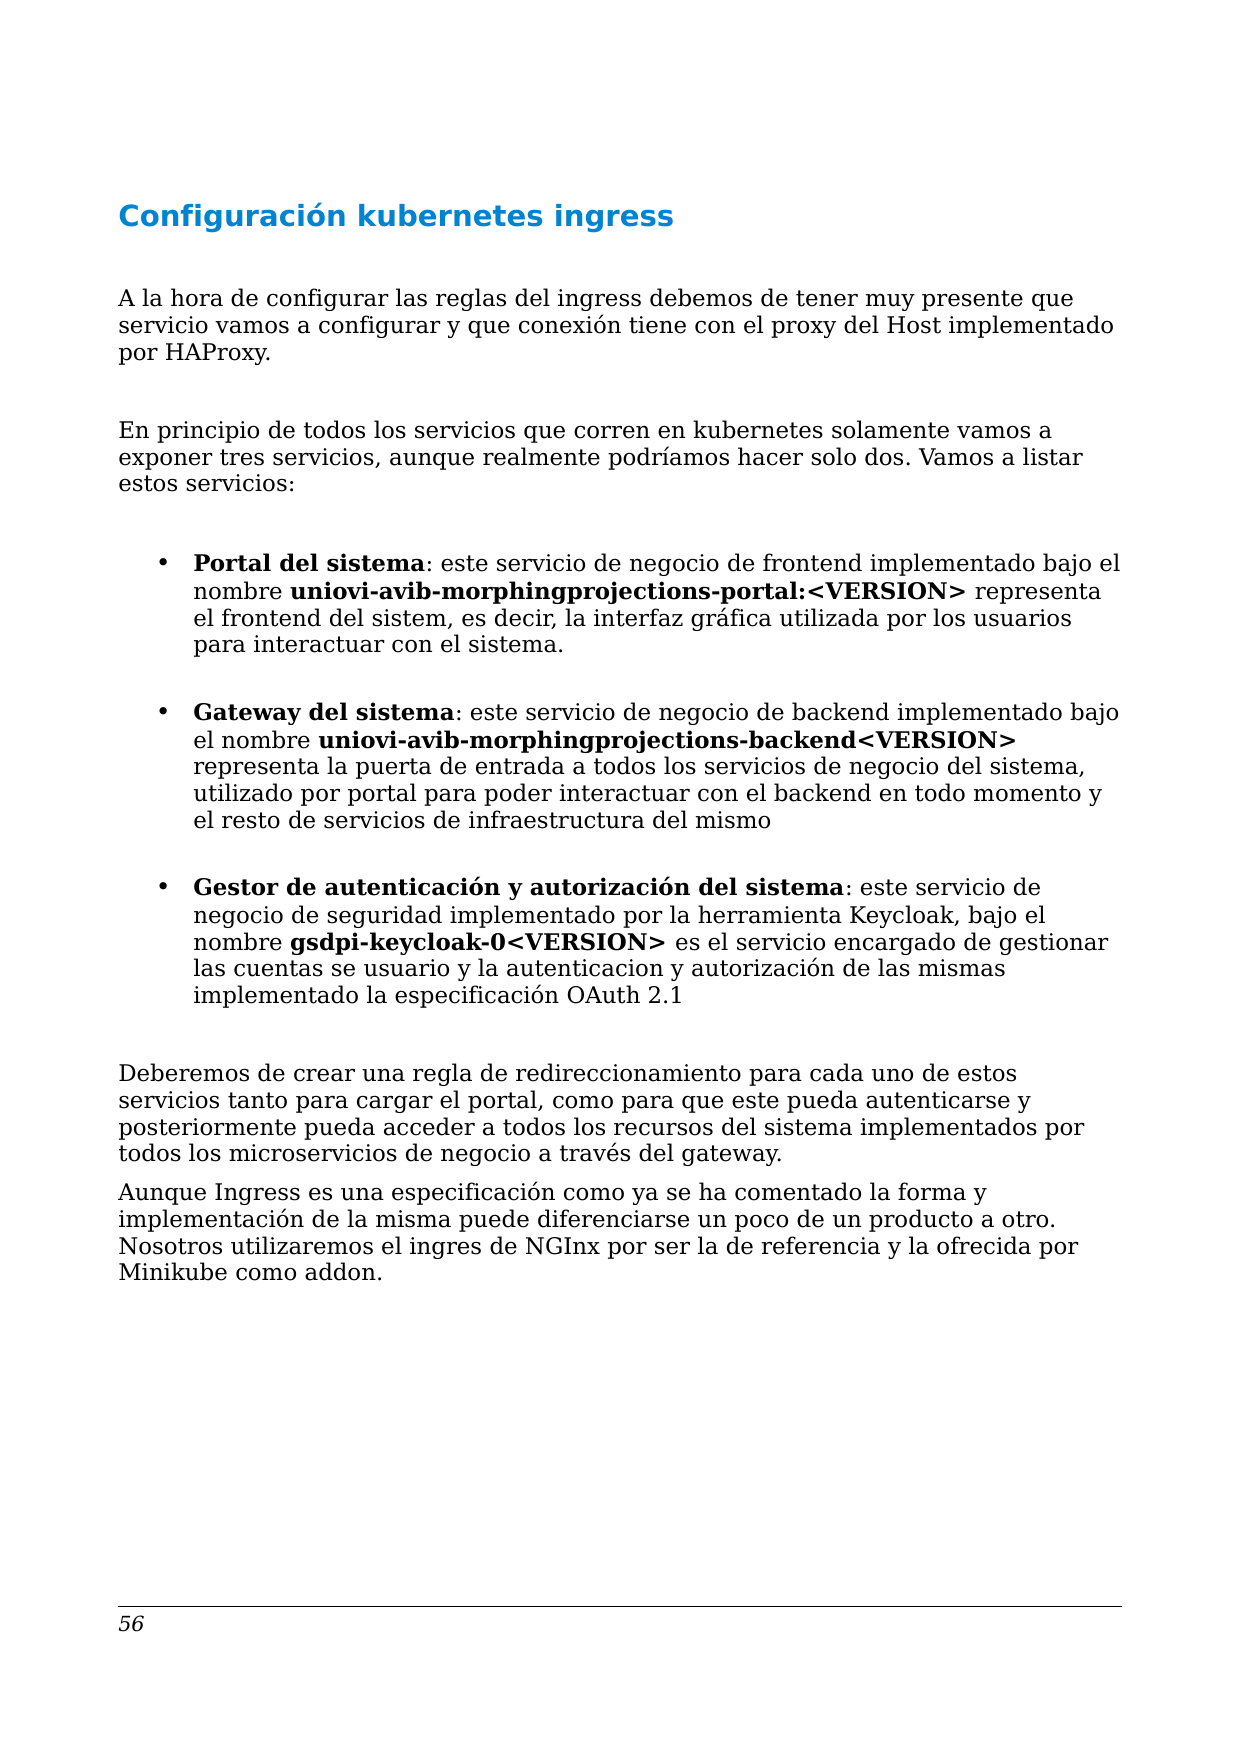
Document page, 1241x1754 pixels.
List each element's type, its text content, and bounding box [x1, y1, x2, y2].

text Deberemos de crear una regla de redireccionamiento para cada uno de estos servicios tanto para cargar el portal, como para que este pueda autenticarse y posteriormente pueda acceder a todos los recursos del sistema implementados por todos los microservicios de negocio a través del gateway. [118, 1060, 1122, 1167]
list Gateway del sistema: este servicio de negocio de backend implementado bajo el nombre uniovi-avib-morphingprojections-backend<VERSION> representa la puerta de entrada a todos los servicios de negocio del sistema, utilizado por portal para poder interactuar con el backend en todo momento y el resto de servicios de infraestructura del mismo [156, 697, 1122, 860]
subtitle Configuración kubernetes ingress [118, 200, 1122, 234]
list Gestor de autenticación y autorización del sistema: este servicio de negocio de seguridad implementado por la herramienta Keycloak, bajo el nombre gsdpi-keycloak-0<VERSION> es el servicio encargado de gestionar las cuentas se usuario y la autenticacion y autorización de las mismas implementado la especificación OAuth 2.1 [156, 873, 1122, 1009]
list Portal del sistema: este servicio de negocio de frontend implementado bajo el nombre uniovi-avib-morphingprojections-portal:<VERSION> representa el frontend del sistem, es decir, la interfaz gráfica utilizada por los usuarios para interactuar con el sistema. [156, 549, 1122, 685]
text Aunque Ingress es una especificación como ya se ha comentado la forma y implementación de la misma puede diferenciarse un poco de un producto a otro. Nosotros utilizaremos el ingres de NGInx por ser la de referencia y la ofrecida por Minikube como addon. [118, 1179, 1122, 1286]
text A la hora de configurar las reglas del ingress debemos de tener muy presente que servicio vamos a configurar y que conexión tiene con el proxy del Host implementado por HAProxy. [118, 285, 1122, 365]
text En principio de todos los servicios que corren en kubernetes solamente vamos a exponer tres servicios, aunque realmente podríamos hacer solo dos. Vamos a listar estos servicios: [118, 417, 1122, 497]
